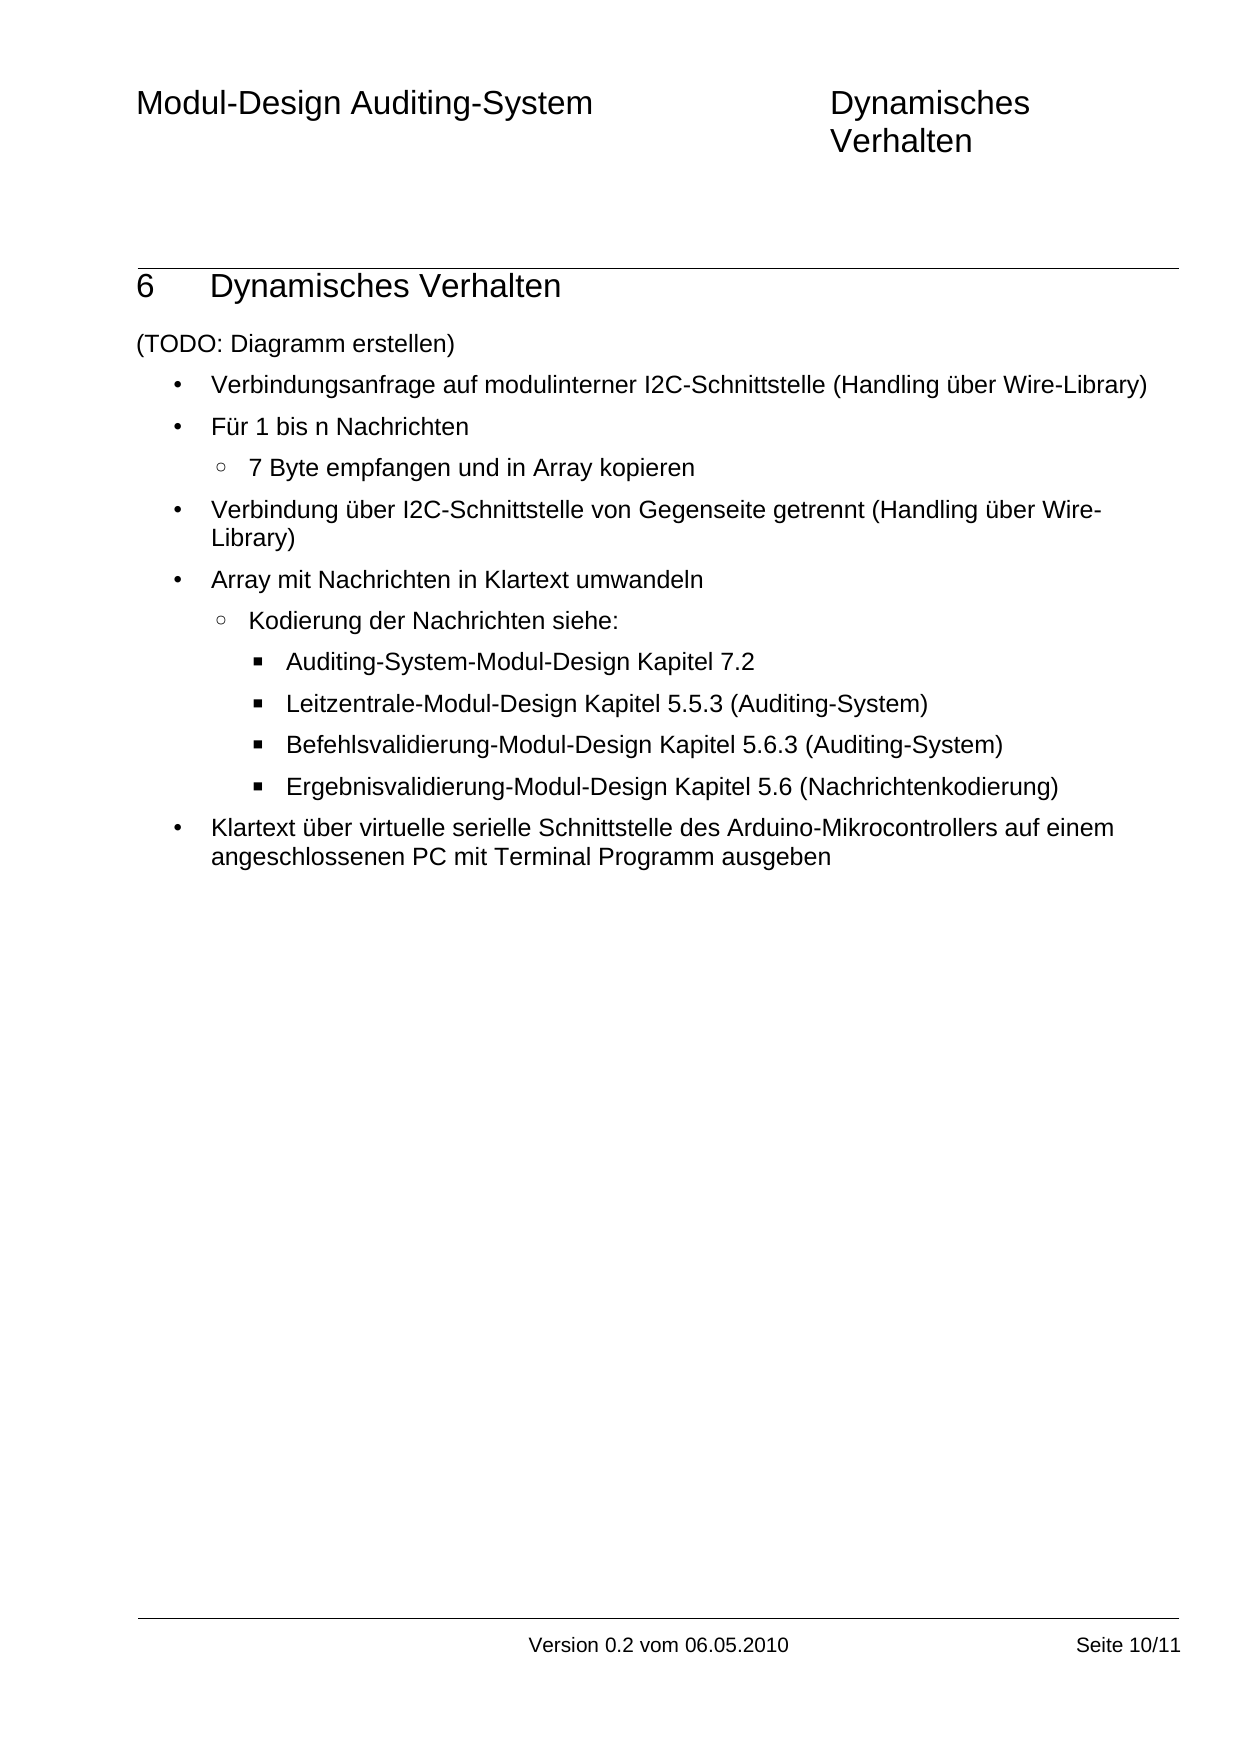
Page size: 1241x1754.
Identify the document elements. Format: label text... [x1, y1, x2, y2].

list Verbindungsanfrage auf modulinterner I2C-Schnittstelle (Handling über Wire-Library) [173, 371, 1181, 399]
list Ergebnisvalidierung-Modul-Design Kapitel 5.6 (Nachrichtenkodierung) [248, 771, 1181, 800]
list Auditing-System-Modul-Design Kapitel 7.2 [248, 647, 1181, 676]
list Für 1 bis n Nachrichten [173, 412, 1181, 441]
subtitle Dynamisches Verhalten [136, 289, 240, 304]
text (TODO: Diagramm erstellen) [136, 329, 1181, 358]
list Klartext über virtuelle serielle Schnittstelle des Arduino-Mikrocontrollers auf einem angeschlossenen PC mit Terminal Programm ausgeben [173, 813, 1181, 870]
list Array mit Nachrichten in Klartext umwandeln [173, 565, 1181, 593]
list Leitzentrale-Modul-Design Kapitel 5.5.3 (Auditing-System) [248, 689, 1181, 718]
subtitle Dynamisches Verhalten [238, 289, 1181, 304]
list Verbindung über I2C-Schnittstelle von Gegenseite getrennt (Handling über Wire-Library) [173, 494, 1181, 552]
list Befehlsvalidierung-Modul-Design Kapitel 5.6.3 (Auditing-System) [248, 730, 1181, 759]
list Kodierung der Nachrichten siehe: [211, 606, 1181, 635]
list 7 Byte empfangen und in Array kopieren [211, 453, 1181, 482]
